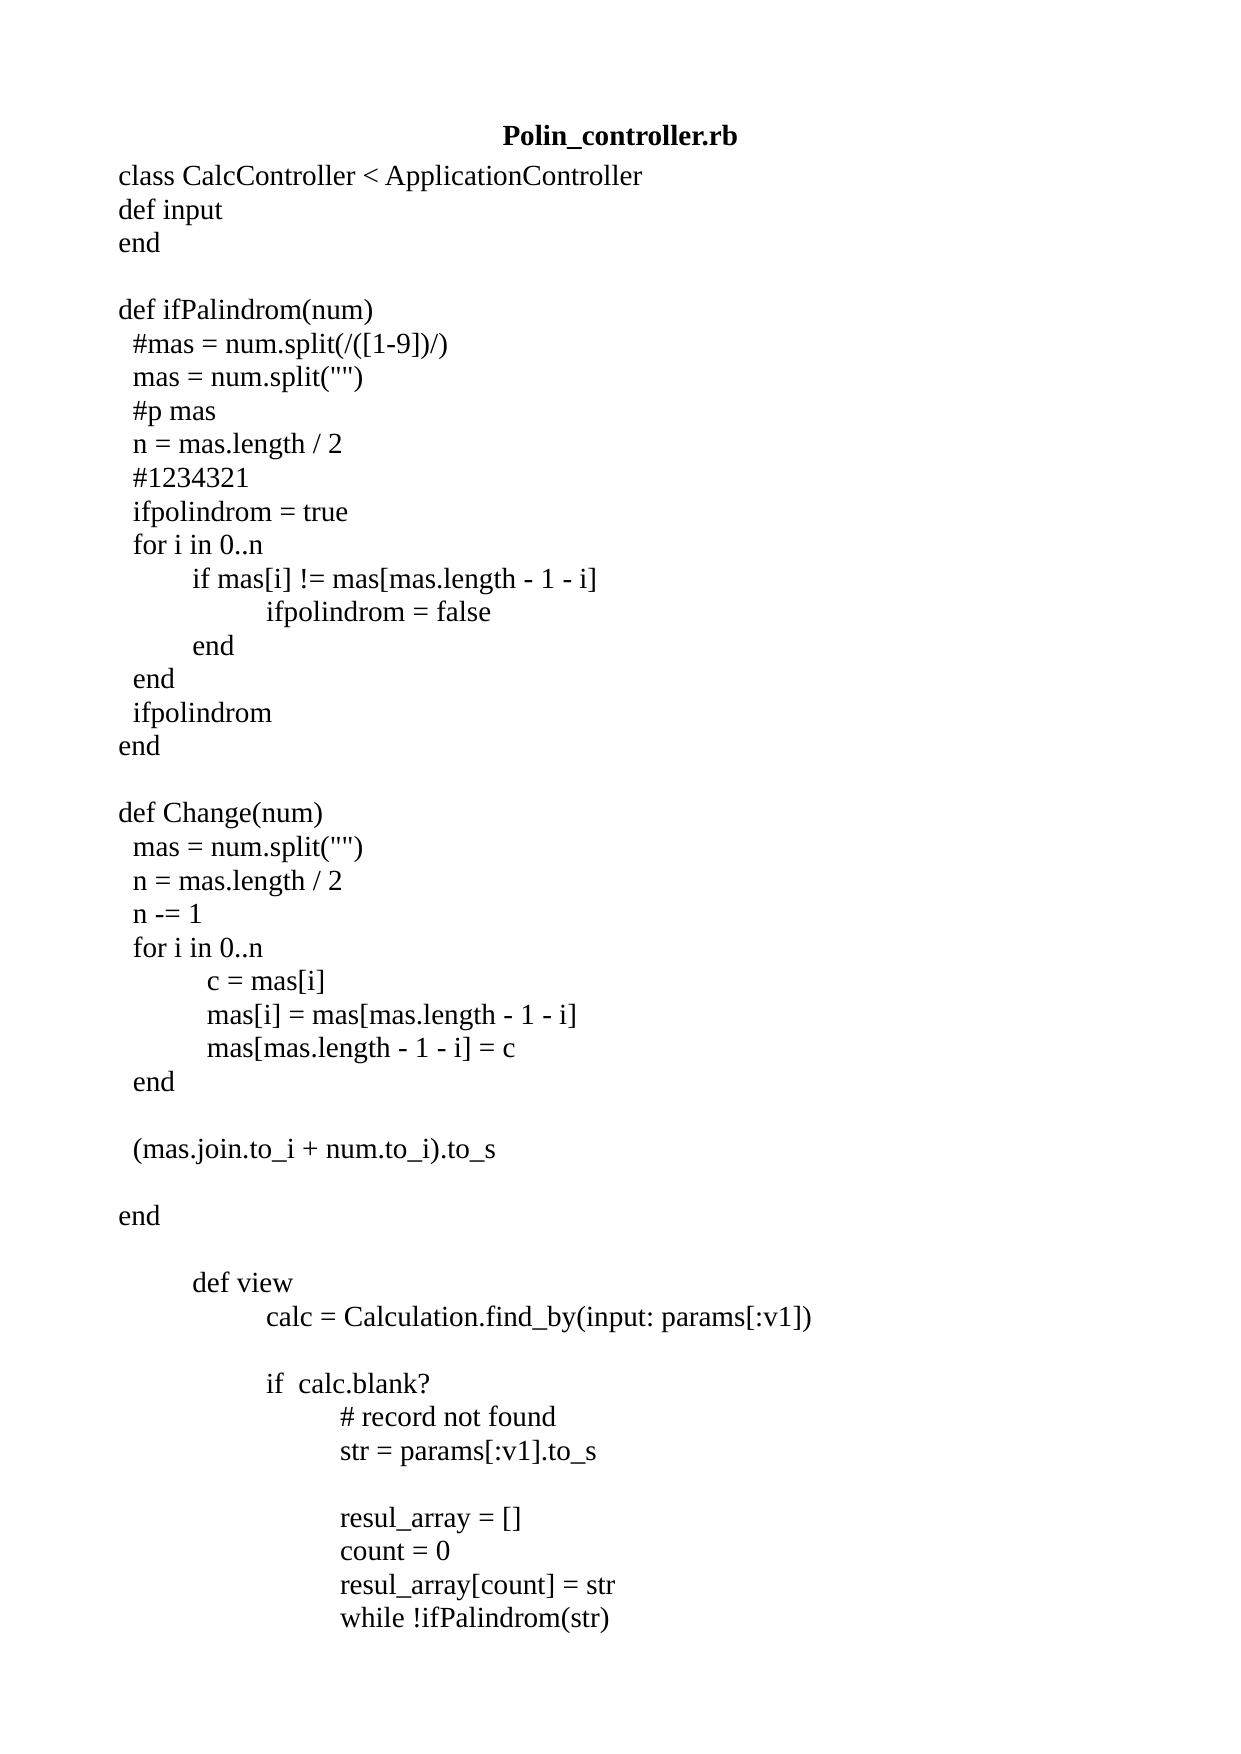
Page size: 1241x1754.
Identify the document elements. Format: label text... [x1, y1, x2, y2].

text class CalcController < ApplicationController def input end def ifPalindrom(num) #mas = num.split(/([1-9])/) mas = num.split("") #p mas n = mas.length / 2 #1234321 ifpolindrom = true for i in 0..n if mas[i] != mas[mas.length - 1 - i] ifpolindrom = false end end ifpolindrom end def Change(num) mas = num.split("") n = mas.length / 2 n -= 1 for i in 0..n c = mas[i] mas[i] = mas[mas.length - 1 - i] mas[mas.length - 1 - i] = c end (mas.join.to_i + num.to_i).to_s end def view calc = Calculation.find_by(input: params[:v1]) if calc.blank? # record not found str = params[:v1].to_s resul_array = [] count = 0 resul_array[count] = str while !ifPalindrom(str) [118, 158, 1122, 1634]
text Polin_controller.rb [118, 118, 1122, 152]
